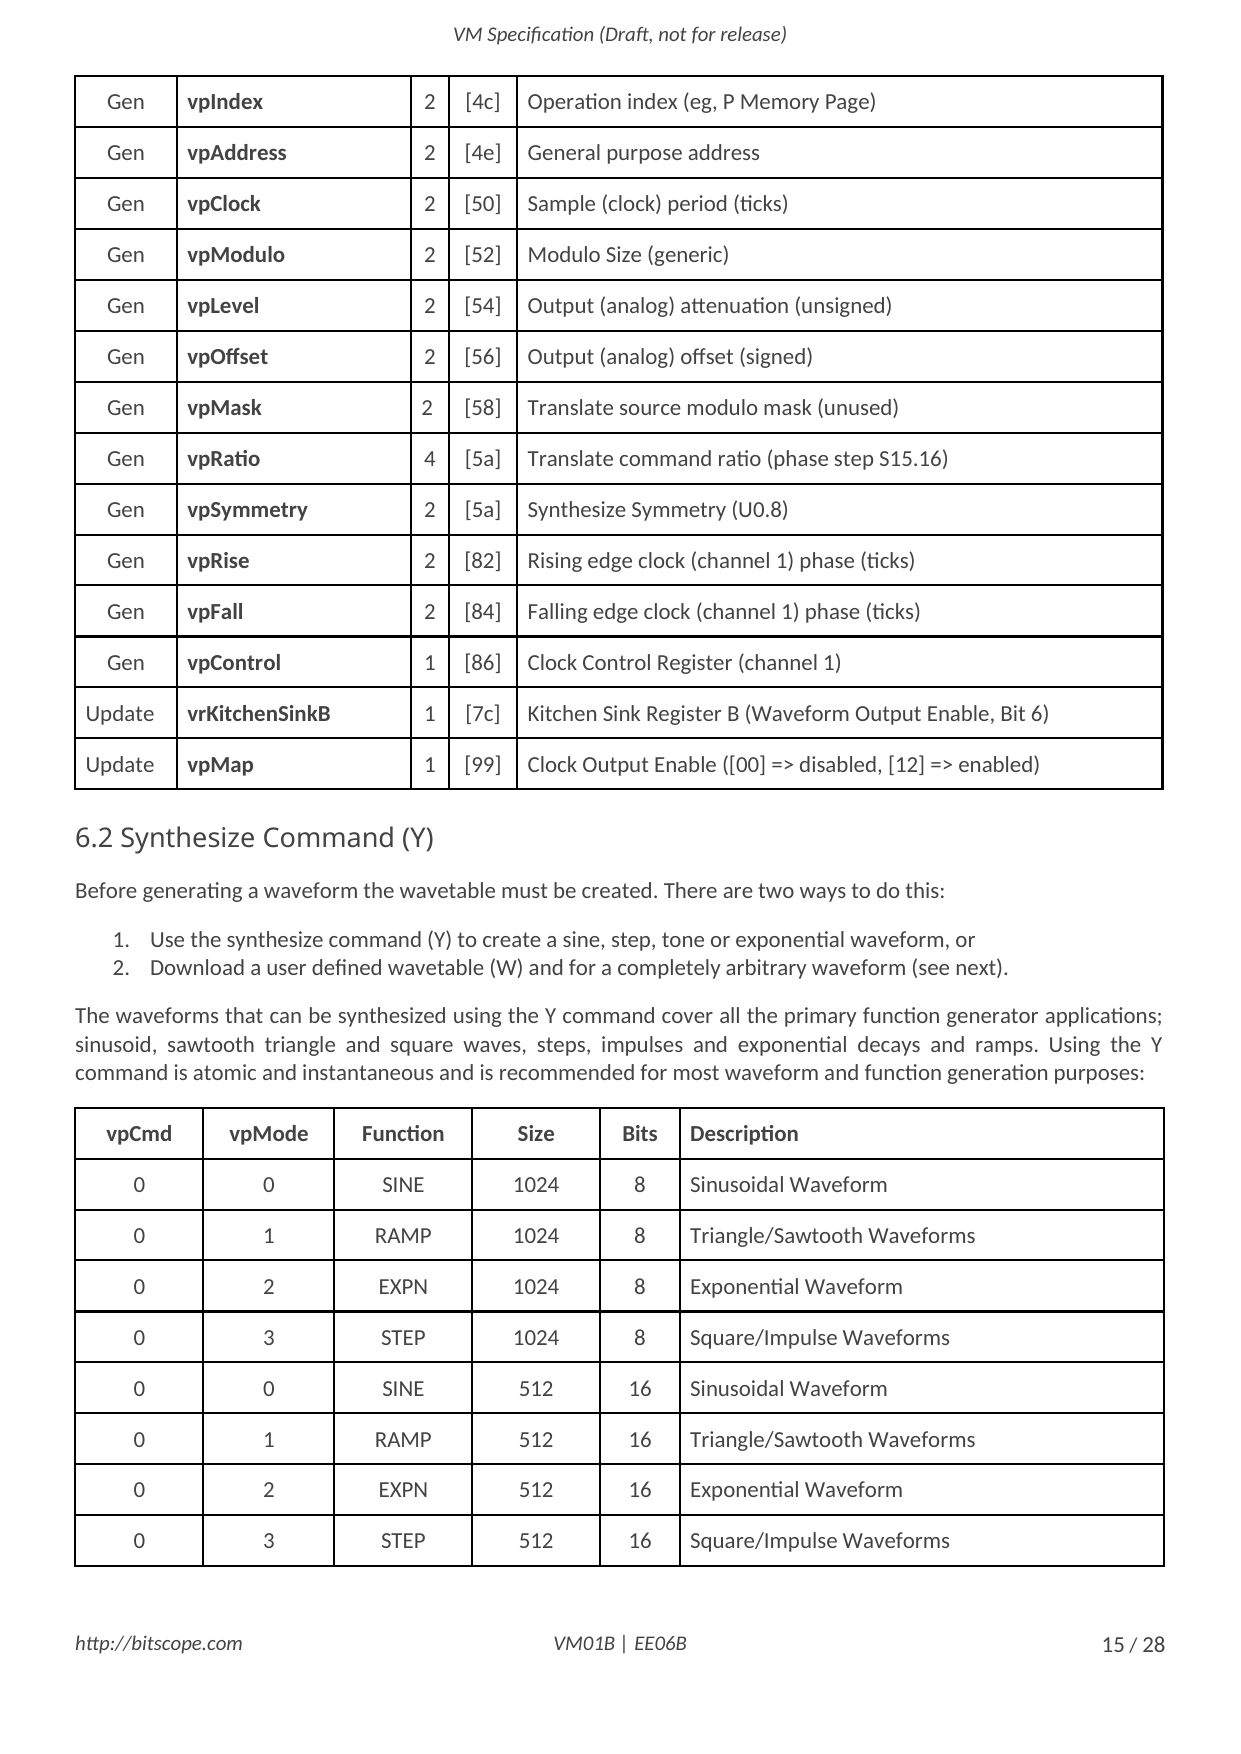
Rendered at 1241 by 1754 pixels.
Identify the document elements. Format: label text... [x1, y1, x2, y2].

table_cell 512 [473, 1414, 599, 1463]
table_cell Output (analog) offset (signed) [518, 332, 1161, 381]
table_cell Translate command ratio (phase step S15.16) [518, 434, 1161, 482]
table_cell vpLevel [178, 281, 410, 330]
table_cell 8 [601, 1313, 679, 1361]
table_cell 2 [412, 383, 448, 432]
table_cell Sinusoidal Waveform [681, 1160, 1163, 1208]
table_cell Update [76, 688, 176, 737]
table_cell 1 [412, 739, 448, 788]
table_cell vpClock [178, 179, 410, 228]
table_cell 0 [76, 1516, 202, 1565]
table_cell General purpose address [518, 128, 1161, 177]
table_cell 4 [412, 434, 448, 482]
table_cell 3 [204, 1516, 333, 1565]
table_cell Sample (clock) period (ticks) [518, 179, 1161, 228]
table_cell vpSymmetry [178, 485, 410, 533]
table_cell [5a] [450, 434, 516, 482]
table_cell Gen [76, 536, 176, 584]
table_cell 2 [412, 332, 448, 381]
table_cell vpIndex [178, 77, 410, 126]
table_cell 16 [601, 1414, 679, 1463]
table_cell Update [76, 739, 176, 788]
table_cell vpRise [178, 536, 410, 584]
table_cell 0 [76, 1160, 202, 1208]
table_header vpMode [204, 1109, 333, 1157]
table_cell vpMask [178, 383, 410, 432]
table_cell 1 [412, 638, 448, 686]
table_header vpCmd [76, 1109, 202, 1157]
table_cell Gen [76, 230, 176, 279]
table_cell Gen [76, 434, 176, 482]
table_cell 1 [204, 1211, 333, 1259]
table_cell 2 [412, 485, 448, 533]
table_cell 0 [76, 1363, 202, 1412]
table_cell Square/Impulse Waveforms [681, 1313, 1163, 1361]
table_cell 0 [204, 1363, 333, 1412]
table_cell [54] [450, 281, 516, 330]
table_cell vpAddress [178, 128, 410, 177]
table_cell Operation index (eg, P Memory Page) [518, 77, 1161, 126]
table_cell 512 [473, 1516, 599, 1565]
table_cell 512 [473, 1465, 599, 1514]
table_cell 0 [76, 1414, 202, 1463]
table_cell vpRatio [178, 434, 410, 482]
table_cell 16 [601, 1516, 679, 1565]
table_cell [84] [450, 586, 516, 635]
table_cell SINE [335, 1160, 471, 1208]
table_cell 1024 [473, 1261, 599, 1310]
table_cell EXPN [335, 1261, 471, 1310]
table_cell 0 [76, 1465, 202, 1514]
table_cell Output (analog) attenuation (unsigned) [518, 281, 1161, 330]
table_cell vpFall [178, 586, 410, 635]
table_cell 16 [601, 1465, 679, 1514]
table_cell Square/Impulse Waveforms [681, 1516, 1163, 1565]
table_cell EXPN [335, 1465, 471, 1514]
table_cell RAMP [335, 1414, 471, 1463]
table_cell 2 [204, 1261, 333, 1310]
table_cell [4c] [450, 77, 516, 126]
table_cell [5a] [450, 485, 516, 533]
table_cell [4e] [450, 128, 516, 177]
table_cell 1 [204, 1414, 333, 1463]
table_cell Translate source modulo mask (unused) [518, 383, 1161, 432]
table_cell [99] [450, 739, 516, 788]
table_header Bits [601, 1109, 679, 1157]
table_cell Gen [76, 485, 176, 533]
table_cell 2 [412, 179, 448, 228]
table_cell SINE [335, 1363, 471, 1412]
table_cell [7c] [450, 688, 516, 737]
table_cell Sinusoidal Waveform [681, 1363, 1163, 1412]
table_cell 0 [76, 1211, 202, 1259]
table_cell 16 [601, 1363, 679, 1412]
list Download a user defined wavetable (W) and for a completely arbitrary waveform (see next). [112, 953, 1165, 981]
table_cell [82] [450, 536, 516, 584]
table_cell vpOffset [178, 332, 410, 381]
table_cell Exponential Waveform [681, 1465, 1163, 1514]
table_cell [50] [450, 179, 516, 228]
table_cell Gen [76, 281, 176, 330]
table_cell vpControl [178, 638, 410, 686]
table_cell Triangle/Sawtooth Waveforms [681, 1211, 1163, 1259]
table_cell 2 [412, 128, 448, 177]
table_cell [86] [450, 638, 516, 686]
table_cell [58] [450, 383, 516, 432]
table_cell Modulo Size (generic) [518, 230, 1161, 279]
table_cell Rising edge clock (channel 1) phase (ticks) [518, 536, 1161, 584]
table_cell STEP [335, 1516, 471, 1565]
table_cell 0 [204, 1160, 333, 1208]
table_cell 1024 [473, 1313, 599, 1361]
table_cell 2 [412, 230, 448, 279]
table_cell 8 [601, 1261, 679, 1310]
table_cell 2 [204, 1465, 333, 1514]
table_cell 512 [473, 1363, 599, 1412]
table_cell 8 [601, 1211, 679, 1259]
table_cell 2 [412, 281, 448, 330]
table_cell Gen [76, 586, 176, 635]
subtitle 6.2 Synthesize Command (Y) [75, 818, 1165, 855]
table_cell Clock Output Enable ([00] => disabled, [12] => enabled) [518, 739, 1161, 788]
table_cell Gen [76, 128, 176, 177]
table_cell Falling edge clock (channel 1) phase (ticks) [518, 586, 1161, 635]
table_cell Gen [76, 383, 176, 432]
table_cell vpMap [178, 739, 410, 788]
table_cell Exponential Waveform [681, 1261, 1163, 1310]
table_cell Gen [76, 179, 176, 228]
table_header Function [335, 1109, 471, 1157]
list Use the synthesize command (Y) to create a sine, step, tone or exponential waveform, or [112, 925, 1165, 953]
table_cell 8 [601, 1160, 679, 1208]
table_cell STEP [335, 1313, 471, 1361]
text Before generating a waveform the wavetable must be created. There are two ways to do this: [75, 876, 1165, 904]
table_cell Gen [76, 638, 176, 686]
table_cell Gen [76, 77, 176, 126]
table_cell vrKitchenSinkB [178, 688, 410, 737]
table_cell Gen [76, 332, 176, 381]
table_cell 2 [412, 586, 448, 635]
table_cell 1024 [473, 1160, 599, 1208]
table_cell 1024 [473, 1211, 599, 1259]
table_cell 1 [412, 688, 448, 737]
text The waveforms that can be synthesized using the Y command cover all the primary function generator applications; sinusoid, sawtooth triangle and square waves, steps, impulses and exponential decays and ramps. Using the Y command is atomic and instantaneous and is recommended for most waveform and function generation purposes: [75, 1002, 1165, 1086]
table_cell Clock Control Register (channel 1) [518, 638, 1161, 686]
table_cell 0 [76, 1261, 202, 1310]
table_header Size [473, 1109, 599, 1157]
table_cell 2 [412, 77, 448, 126]
table_cell 3 [204, 1313, 333, 1361]
table_cell Kitchen Sink Register B (Waveform Output Enable, Bit 6) [518, 688, 1161, 737]
table_cell RAMP [335, 1211, 471, 1259]
table_cell [56] [450, 332, 516, 381]
table_cell 2 [412, 536, 448, 584]
table_cell vpModulo [178, 230, 410, 279]
table_cell Triangle/Sawtooth Waveforms [681, 1414, 1163, 1463]
table_header Description [681, 1109, 1163, 1157]
table_cell Synthesize Symmetry (U0.8) [518, 485, 1161, 533]
table_cell 0 [76, 1313, 202, 1361]
table_cell [52] [450, 230, 516, 279]
